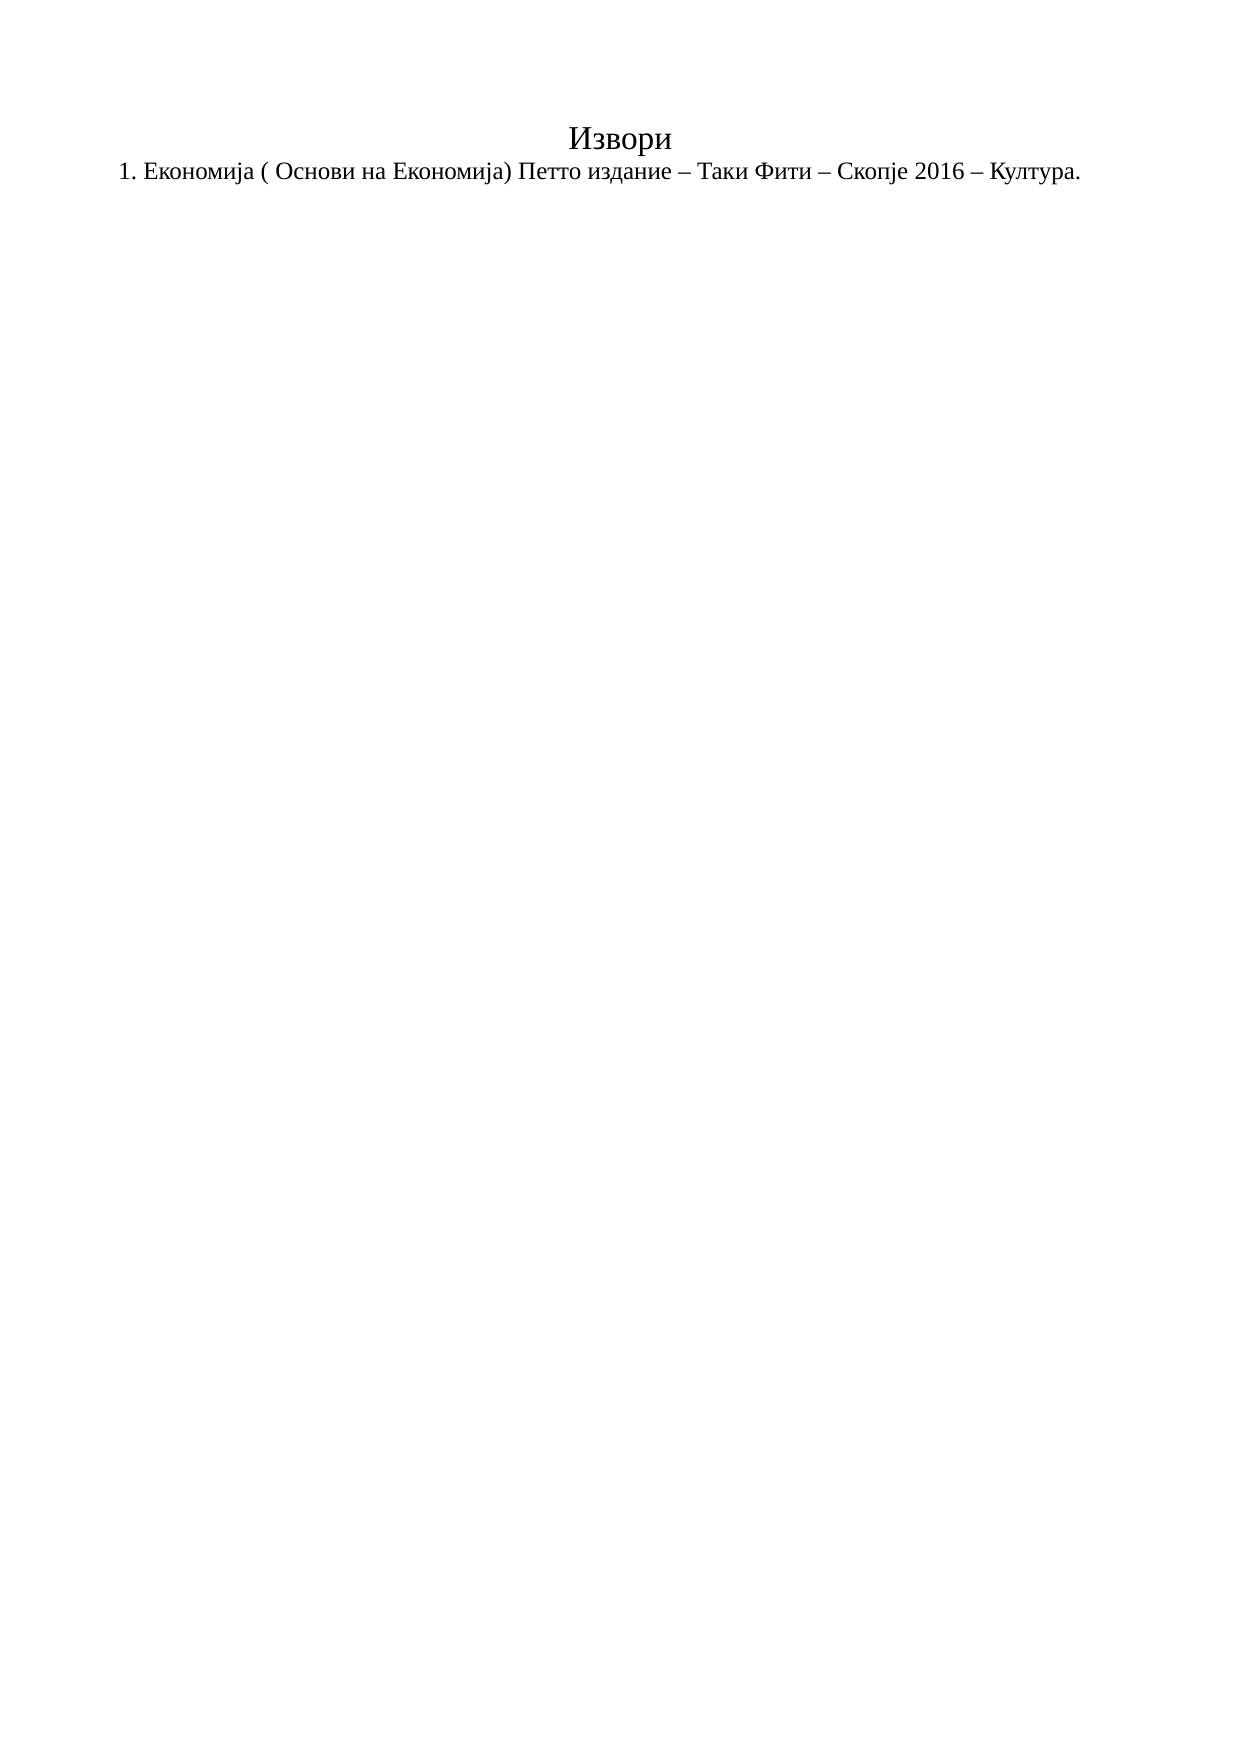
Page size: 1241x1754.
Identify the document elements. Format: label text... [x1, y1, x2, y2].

text Извори [118, 118, 1122, 156]
text 1. Економија ( Основи на Економија) Петто издание – Таки Фити – Скопје 2016 – Култура. [118, 156, 1122, 185]
